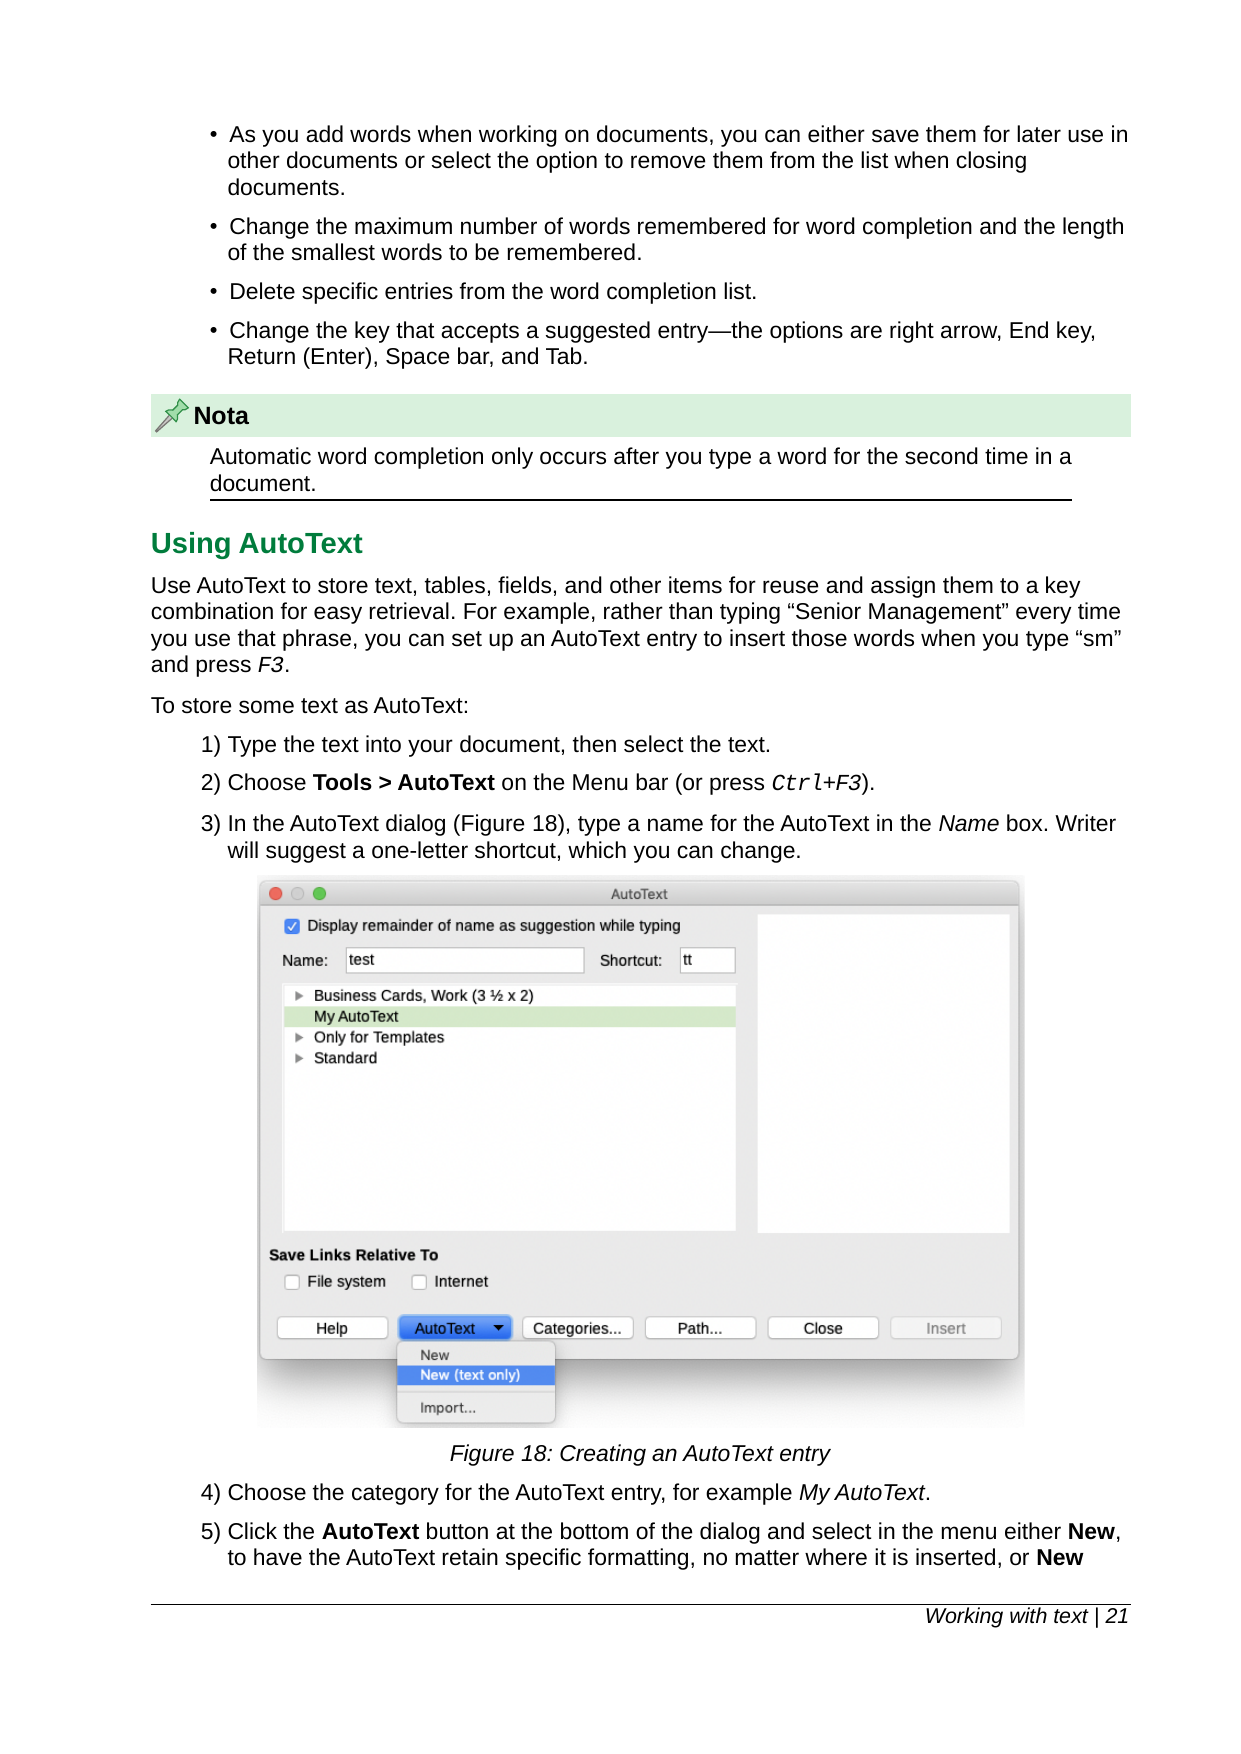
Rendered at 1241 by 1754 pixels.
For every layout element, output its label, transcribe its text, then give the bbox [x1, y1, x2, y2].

list In the AutoText dialog (Figure 18), type a name for the AutoText in the Name box. Writer will suggest a one-letter shortcut, which you can change. [227, 810, 1131, 863]
list Choose the category for the AutoText entry, for example My AutoText. [227, 1479, 1131, 1505]
list Change the key that accepts a suggested entry—the options are right arrow, End key, Return (Enter), Space bar, and Tab. [209, 317, 1131, 369]
subtitle Nota [151, 394, 1131, 437]
list Change the maximum number of words remembered for word completion and the length of the smallest words to be remembered. [209, 213, 1131, 265]
subtitle Using AutoText [151, 526, 1131, 559]
text Use AutoText to store text, tables, fields, and other items for reuse and assign them to a key combination for easy retrieval. For example, rather than typing “Senior Management” every time you use that phrase, you can set up an AutoText entry to insert those words when you type “sm” and press F3. [151, 572, 1131, 679]
list As you add words when working on documents, you can either save them for later use in other documents or select the option to remove them from the list when closing documents. [209, 121, 1131, 200]
list Choose Tools > AutoText on the Menu bar (or press Ctrl+F3). [227, 769, 1131, 798]
list Click the AutoText button at the bottom of the dialog and select in the menu either New, to have the AutoText retain specific formatting, no matter where it is inserted, or New [227, 1518, 1131, 1570]
list To store some text as AutoText: [151, 692, 1131, 718]
picture [257, 875, 1025, 1428]
text Figure 18: Creating an AutoText entry [257, 1440, 1025, 1466]
list Type the text into your document, then select the text. [227, 731, 1131, 757]
list Delete specific entries from the word completion list. [209, 278, 1131, 304]
text Automatic word completion only occurs after you type a word for the second time in a document. [209, 443, 1072, 501]
